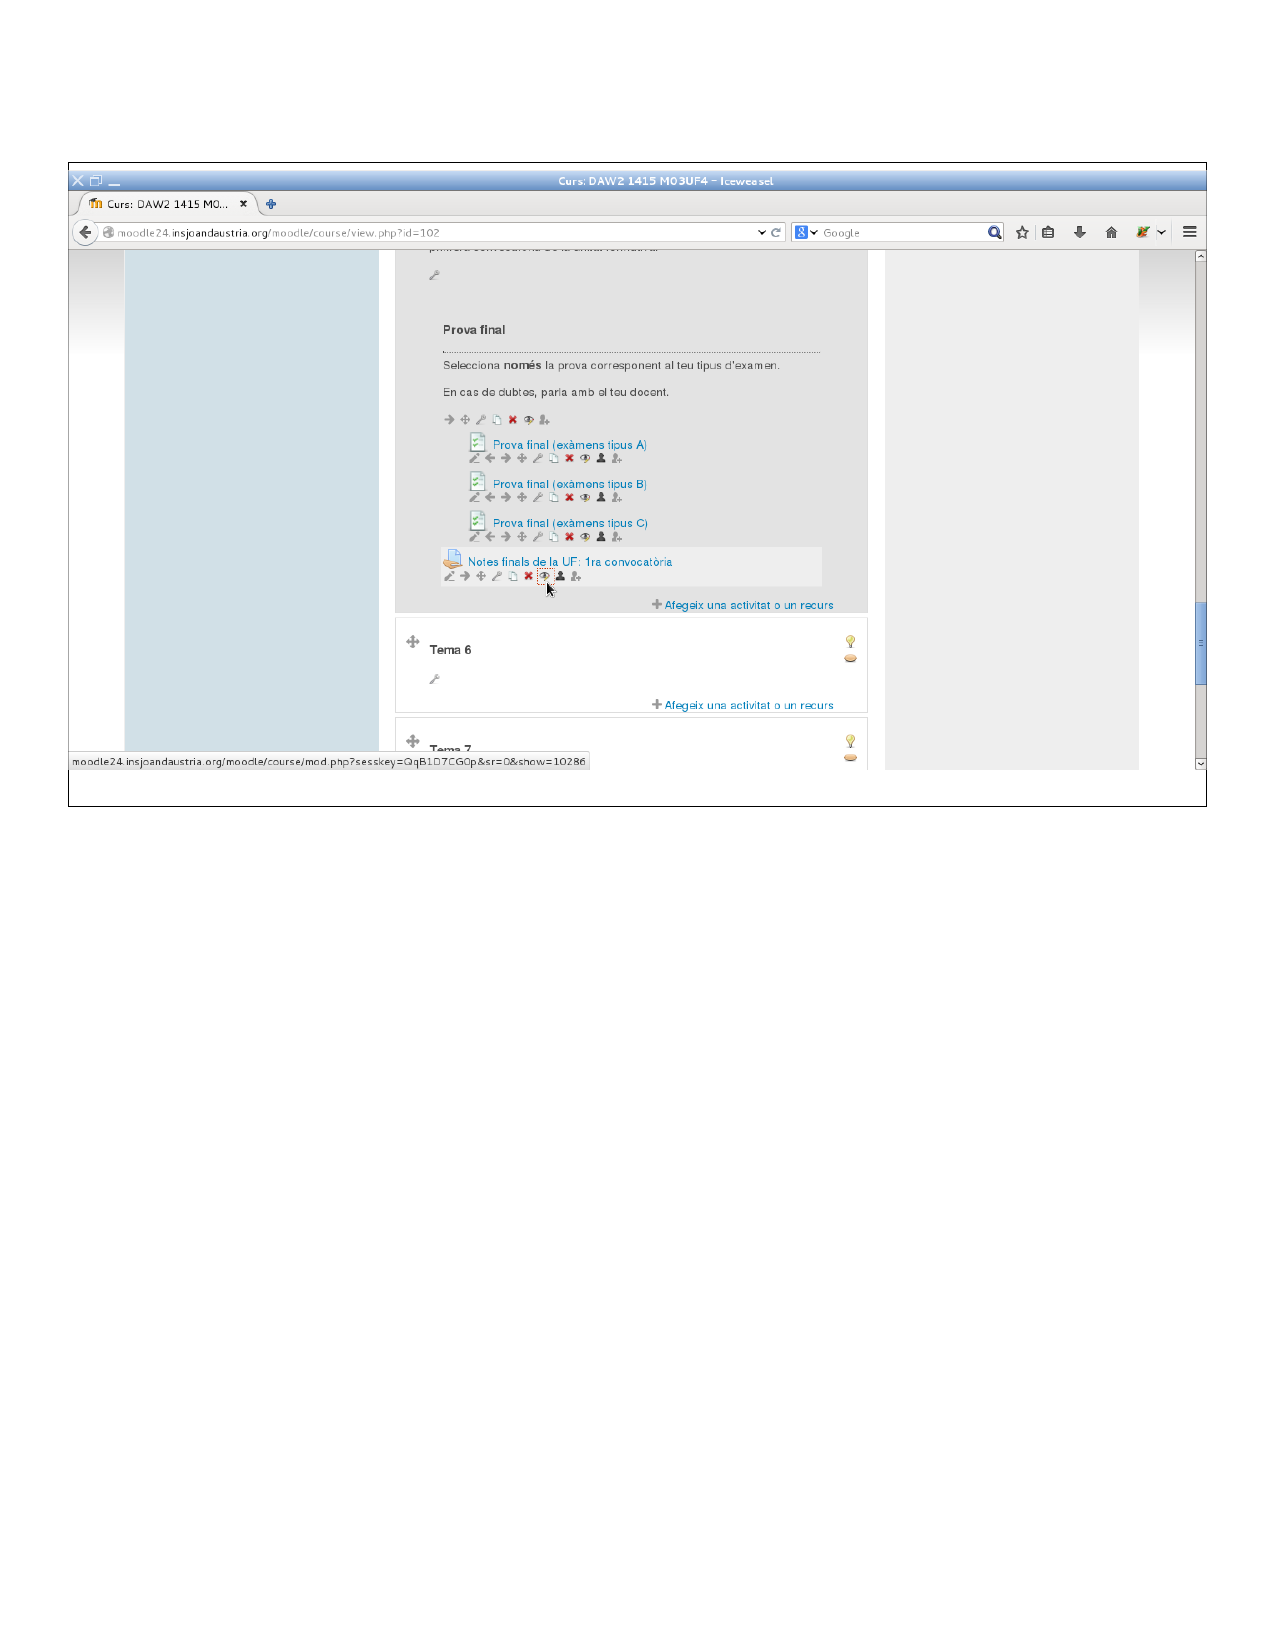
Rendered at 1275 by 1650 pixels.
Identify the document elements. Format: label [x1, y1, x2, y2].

picture [68, 170, 1207, 770]
